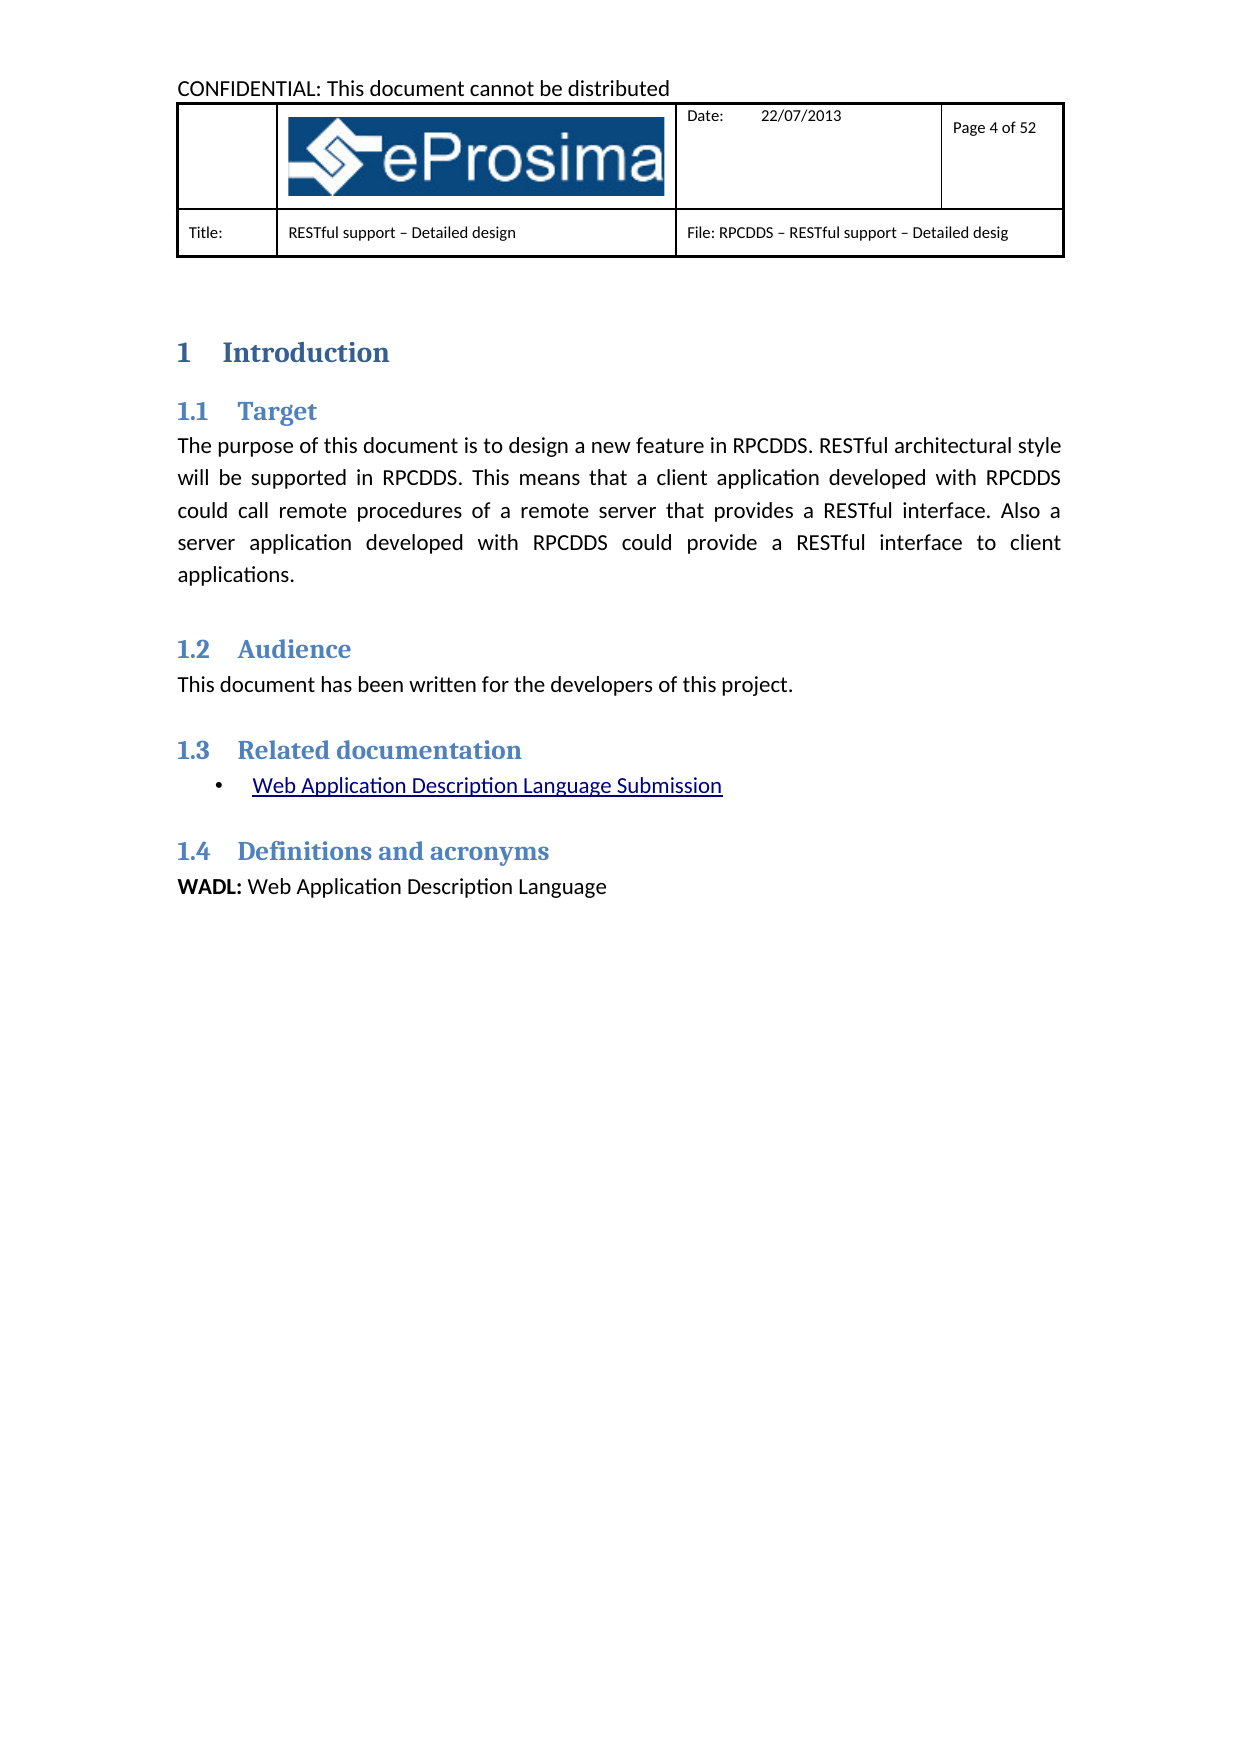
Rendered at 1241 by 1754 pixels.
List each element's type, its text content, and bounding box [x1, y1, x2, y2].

subtitle Target [177, 396, 1063, 427]
text The purpose of this document is to design a new feature in RPCDDS. RESTful architectural style will be supported in RPCDDS. This means that a client application developed with RPCDDS could call remote procedures of a remote server that provides a RESTful interface. Also a server application developed with RPCDDS could provide a RESTful interface to client applications. [177, 431, 1063, 588]
subtitle Introduction [177, 336, 1063, 370]
text This document has been written for the developers of this project. [177, 670, 1063, 698]
text WADL: Web Application Description Language [177, 872, 1063, 900]
subtitle Definitions and acronyms [177, 836, 1063, 868]
subtitle Related documentation [177, 735, 1063, 766]
list Web Application Description Language Submission [215, 771, 1063, 799]
subtitle Audience [177, 634, 1063, 665]
picture [288, 117, 665, 196]
